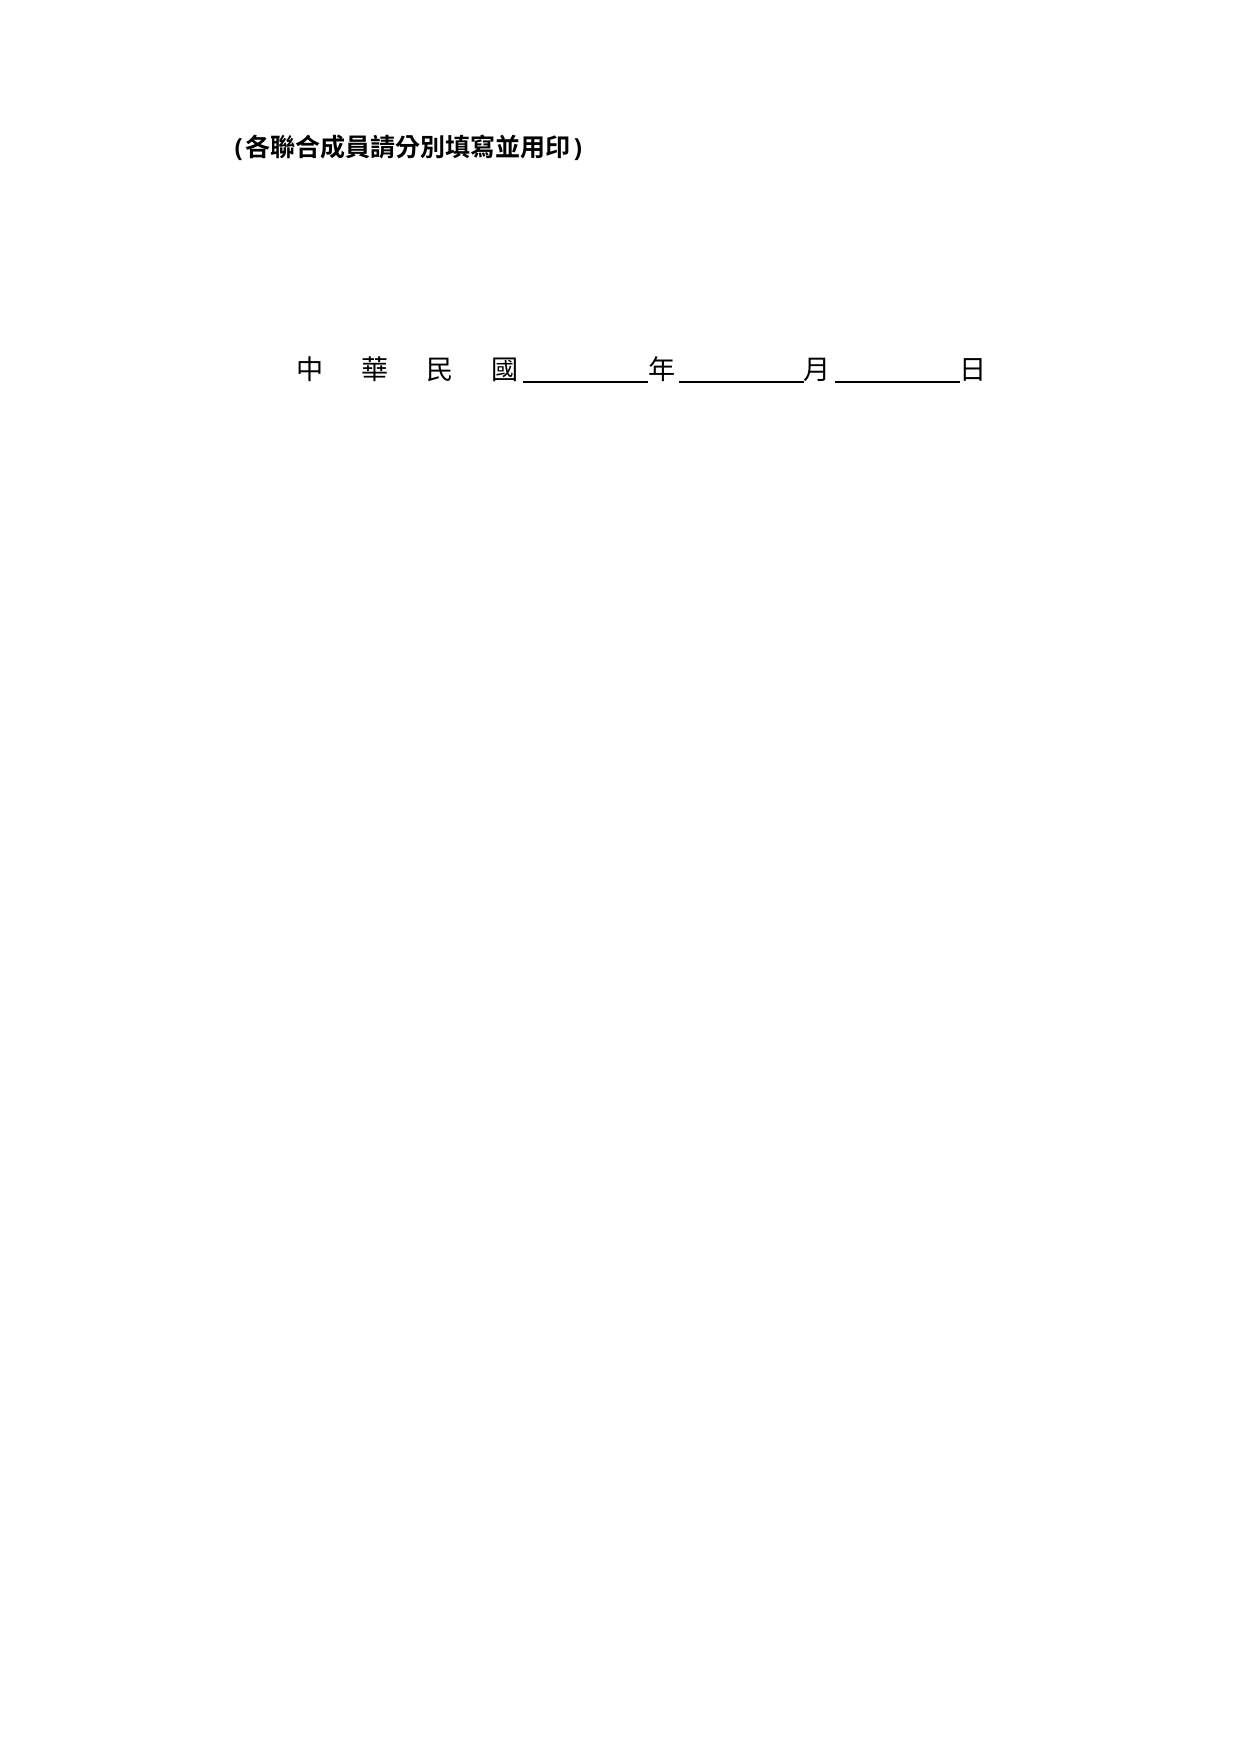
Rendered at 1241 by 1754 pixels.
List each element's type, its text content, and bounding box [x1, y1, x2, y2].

text 中 華 民 國 年 月 日 [143, 326, 1122, 388]
text (各聯合成員請分別填寫並用印) [231, 127, 1122, 163]
